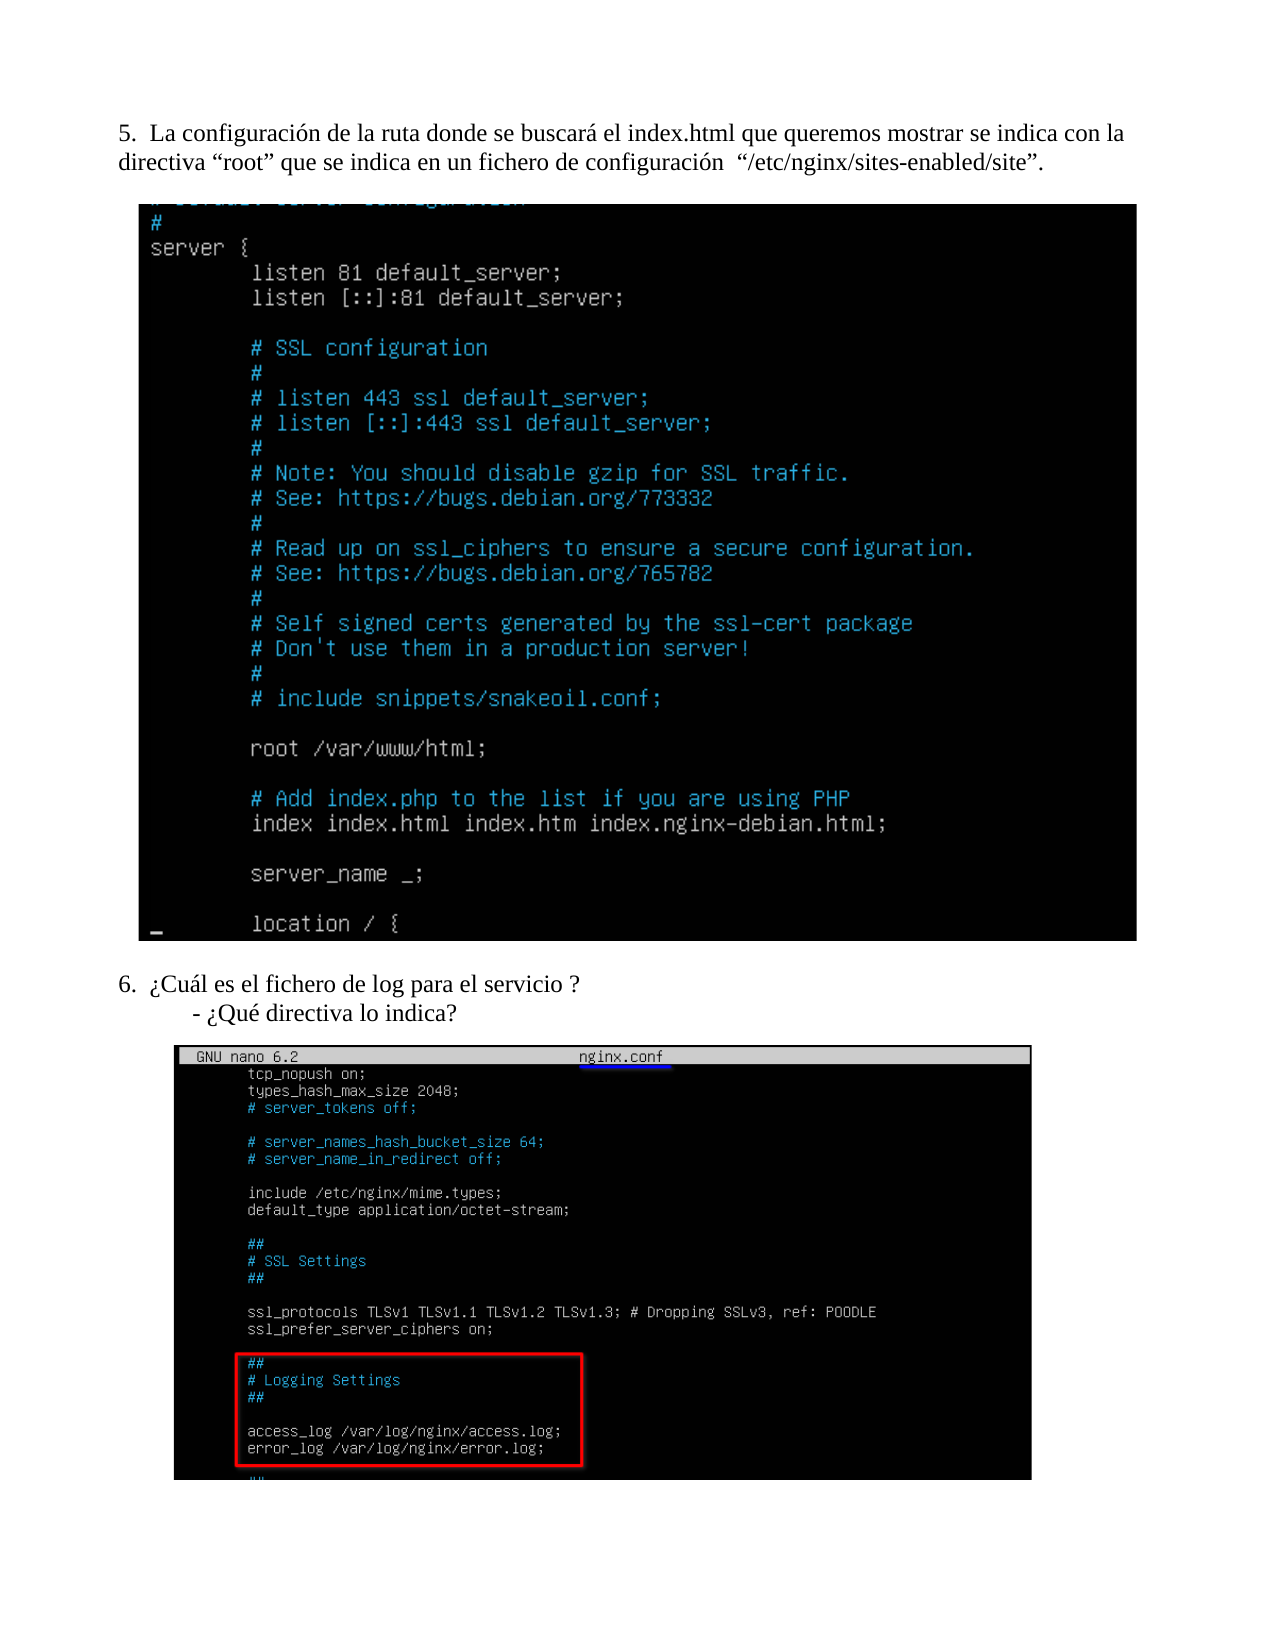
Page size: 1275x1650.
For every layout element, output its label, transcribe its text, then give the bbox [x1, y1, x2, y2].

text 5. La configuración de la ruta donde se buscará el index.html que queremos mostrar se indica con la directiva “root” que se indica en un fichero de configuración “/etc/nginx/sites-enabled/site”. [118, 118, 1157, 204]
picture [138, 204, 1137, 941]
text 6. ¿Cuál es el fichero de log para el servicio ? - ¿Qué directiva lo indica? [118, 204, 1157, 1026]
picture [173, 1045, 1032, 1480]
